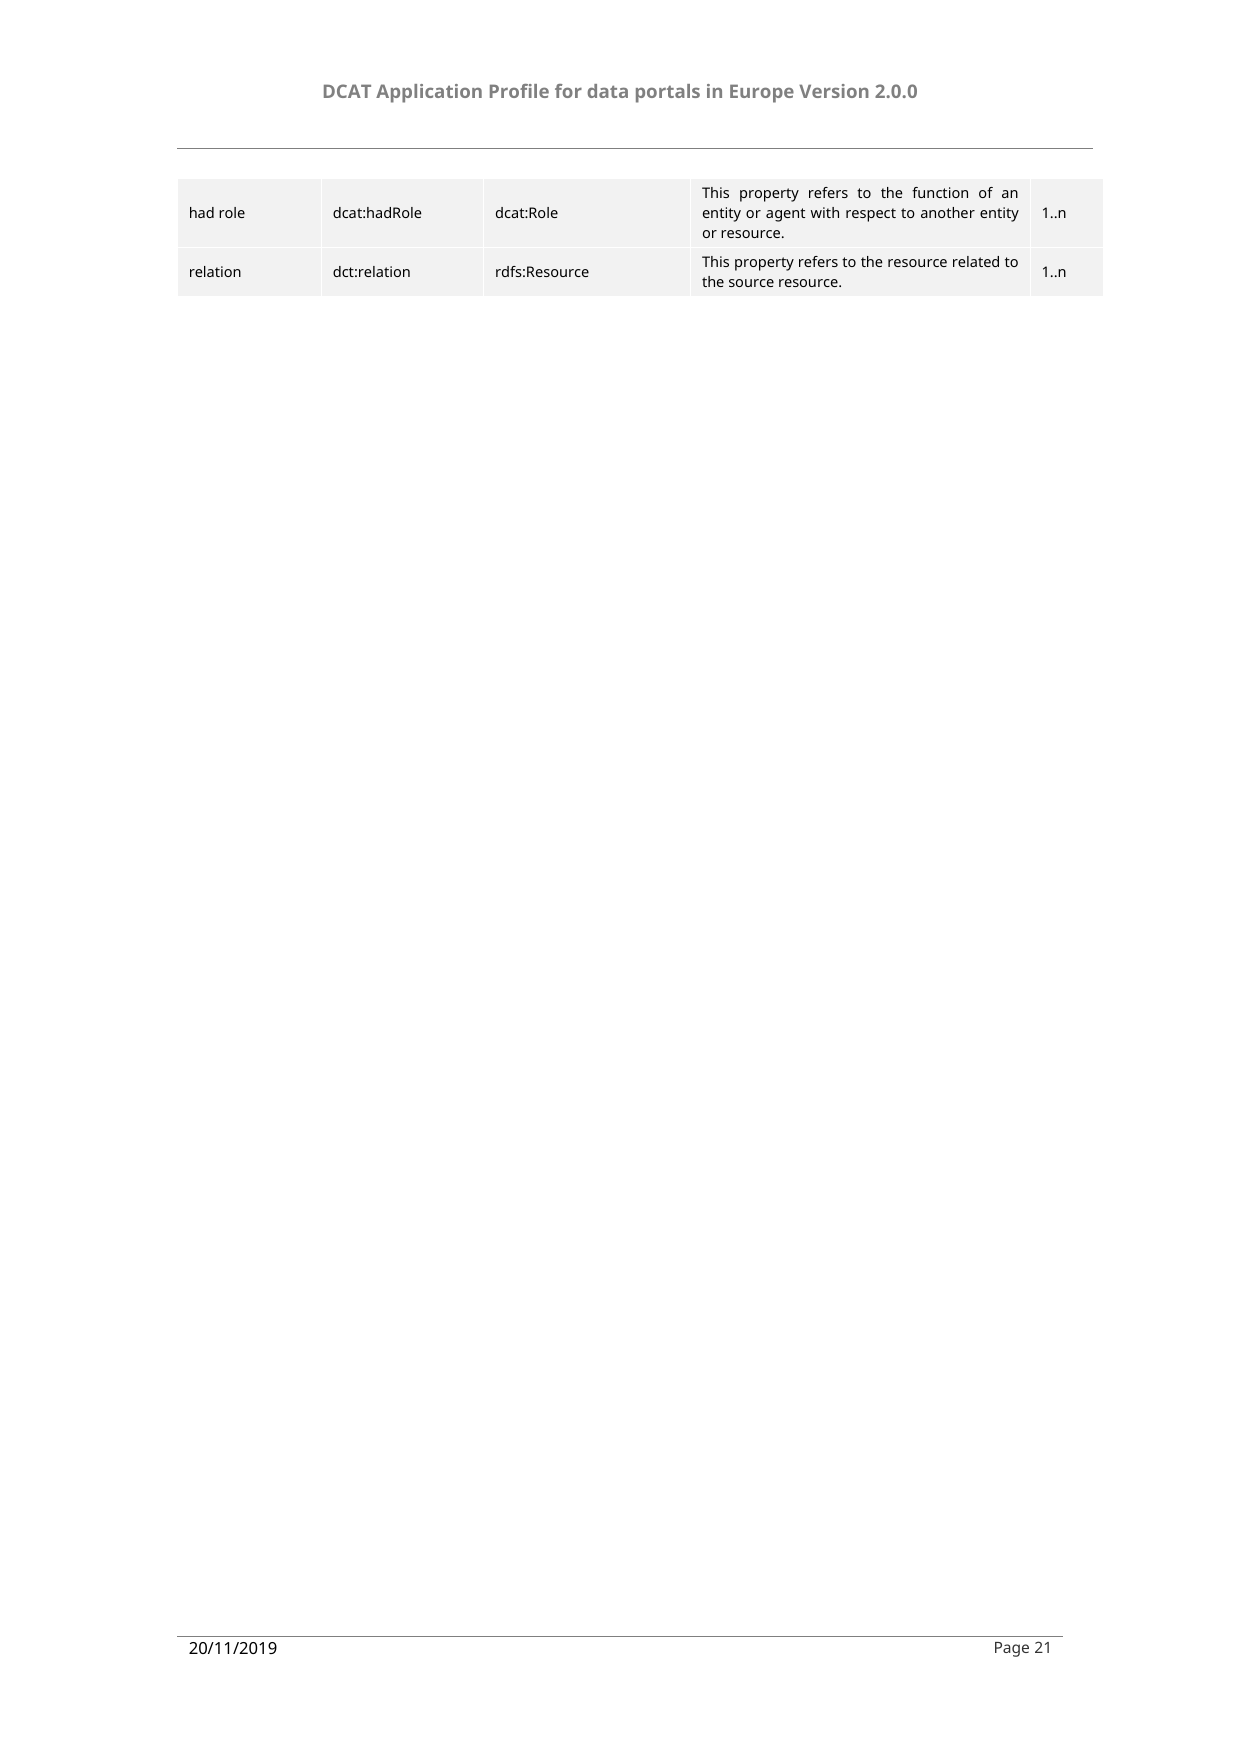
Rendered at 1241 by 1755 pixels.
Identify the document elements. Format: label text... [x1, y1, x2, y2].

table_cell relation [178, 248, 321, 296]
table_cell dcat:Role [484, 179, 690, 247]
table_cell dct:relation [322, 248, 483, 296]
table_cell dcat:hadRole [322, 179, 483, 247]
table_cell rdfs:Resource [484, 248, 690, 296]
table_cell This property refers to the function of an entity or agent with respect to another entity or resource. [691, 179, 1030, 247]
table_cell had role [178, 179, 321, 247]
table_cell 1..n [1031, 248, 1103, 296]
table_cell This property refers to the resource related to the source resource. [691, 248, 1030, 296]
table_cell 1..n [1031, 179, 1103, 247]
